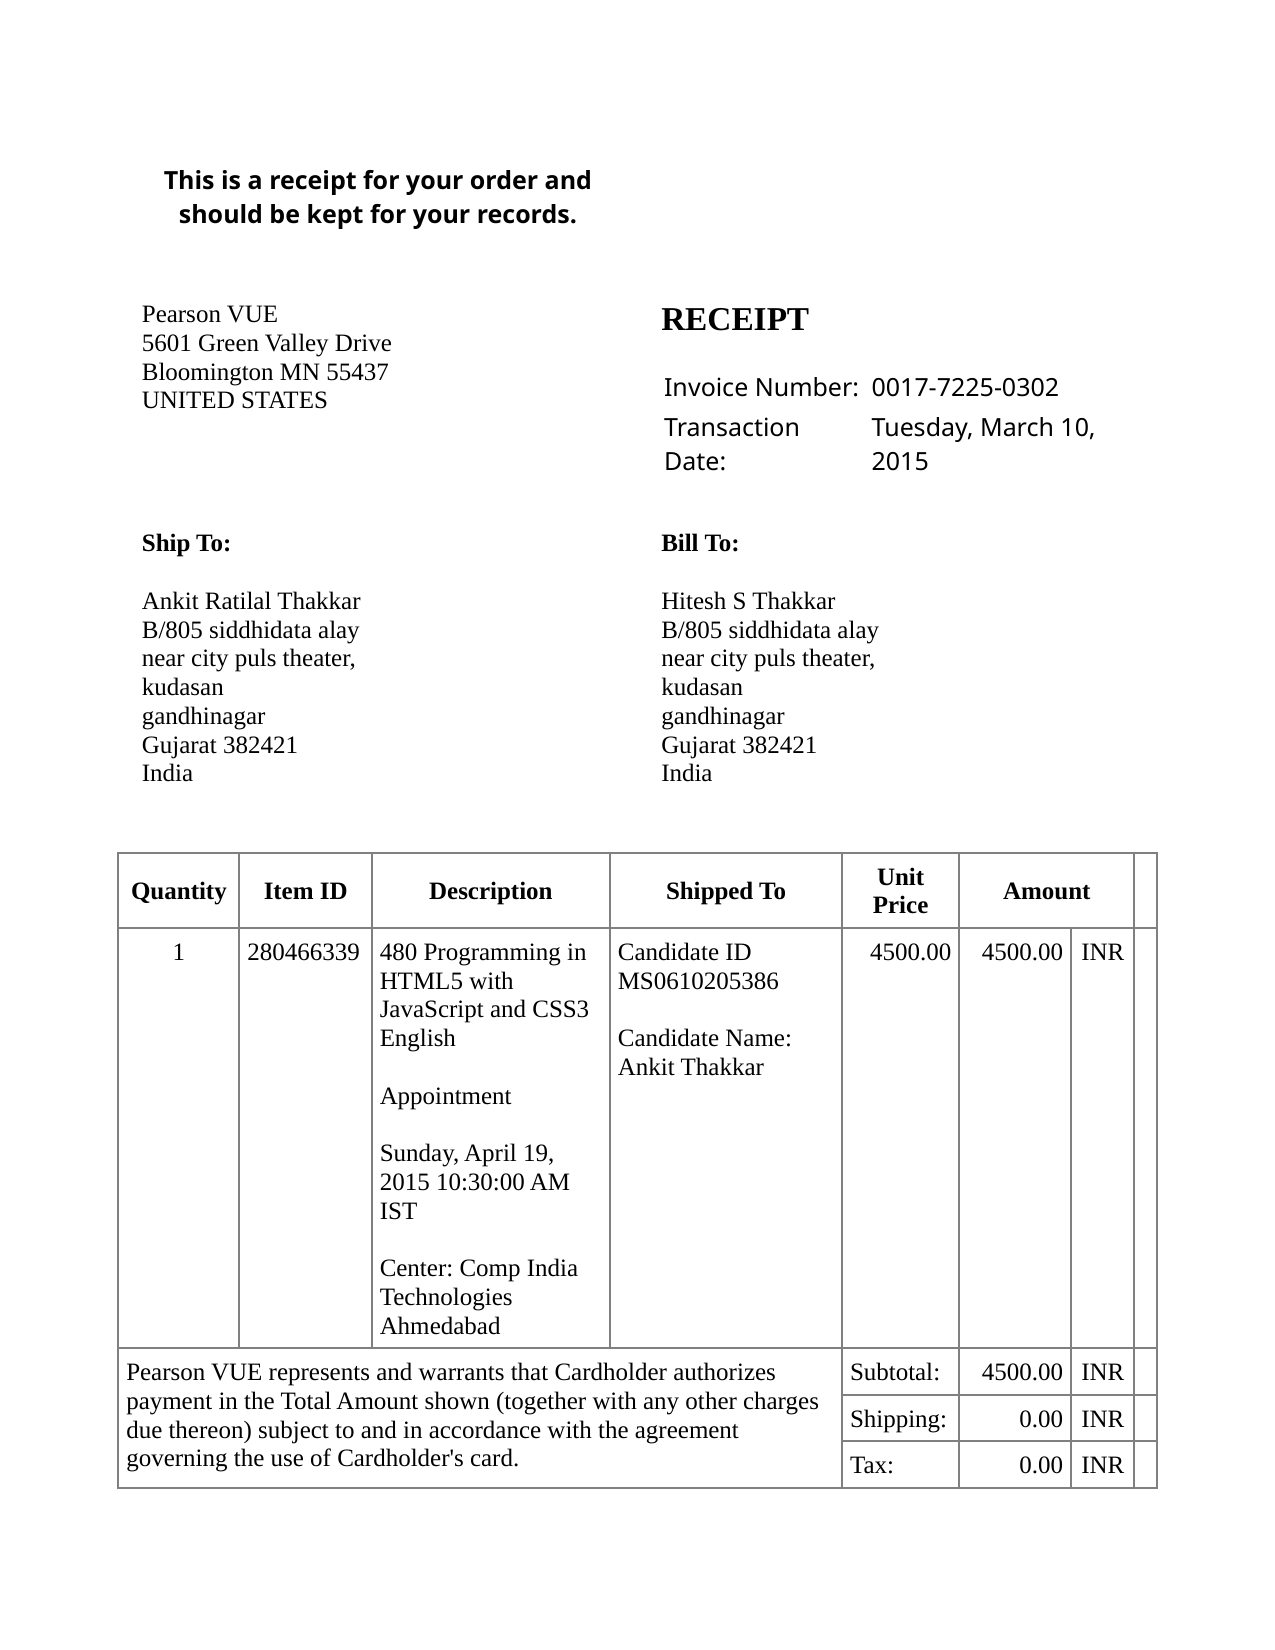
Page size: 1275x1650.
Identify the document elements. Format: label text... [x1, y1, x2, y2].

table_cell [1135, 1442, 1156, 1487]
table_header Unit Price [843, 854, 958, 927]
table_header ‎0017-7225-0302‎ [869, 367, 1133, 407]
table_cell Ship To: Ankit Ratilal Thakkar B/805 siddhidata alay near city puls theater, kudasan gandhinagar Gujarat 382421 India [118, 504, 637, 811]
table_cell INR [1072, 1396, 1133, 1440]
table_cell Subtotal: [843, 1349, 958, 1394]
table_cell Shipping: [843, 1396, 958, 1440]
table_cell Tax: [843, 1442, 958, 1487]
table_cell 480 Programming in HTML5 with JavaScript and CSS3 English Appointment Sunday, April 19, 2015 10:30:00 AM IST Center: Comp India Technologies Ahmedabad [373, 929, 609, 1347]
table_cell [1135, 1396, 1156, 1440]
table_cell Transaction Date: [661, 407, 868, 481]
table_header Quantity [119, 854, 238, 927]
table_header Invoice Number: [661, 367, 868, 407]
table_header Shipped To [611, 854, 841, 927]
table_cell 280466339 [240, 929, 371, 1347]
table_cell 4500.00 [843, 929, 958, 1347]
table_cell [1135, 929, 1156, 1347]
table_cell Pearson VUE represents and warrants that Cardholder authorizes payment in the Total Amount shown (together with any other charges due thereon) subject to and in accordance with the agreement governing the use of Cardholder's card. [119, 1349, 841, 1487]
table_cell 0.00 [960, 1396, 1070, 1440]
table_cell INR [1072, 1349, 1133, 1394]
table_header [1135, 854, 1156, 927]
table_cell INR [1072, 929, 1133, 1347]
table_cell Bill To: Hitesh S Thakkar B/805 siddhidata alay near city puls theater, kudasan gandhinagar Gujarat 382421 India [638, 504, 1157, 811]
table_header Item ID [240, 854, 371, 927]
table_cell INR [1072, 1442, 1133, 1487]
table_cell ‎Tuesday, March 10, 2015‎ [869, 407, 1133, 481]
table_header Pearson VUE 5601 Green Valley Drive Bloomington MN 55437 UNITED STATES [118, 276, 637, 504]
table_cell 1 [119, 929, 238, 1347]
table_header [638, 147, 1157, 276]
table_header Amount [960, 854, 1133, 927]
table_cell 0.00 [960, 1442, 1070, 1487]
table_cell Candidate ID MS0610205386 Candidate Name: Ankit Thakkar [611, 929, 841, 1347]
table_cell [1135, 1349, 1156, 1394]
table_header Description [373, 854, 609, 927]
table_header This is a receipt for your order and should be kept for your records. [118, 147, 637, 276]
table_cell 4500.00 [960, 929, 1070, 1347]
table_header RECEIPT [638, 276, 1157, 504]
table_cell 4500.00 [960, 1349, 1070, 1394]
